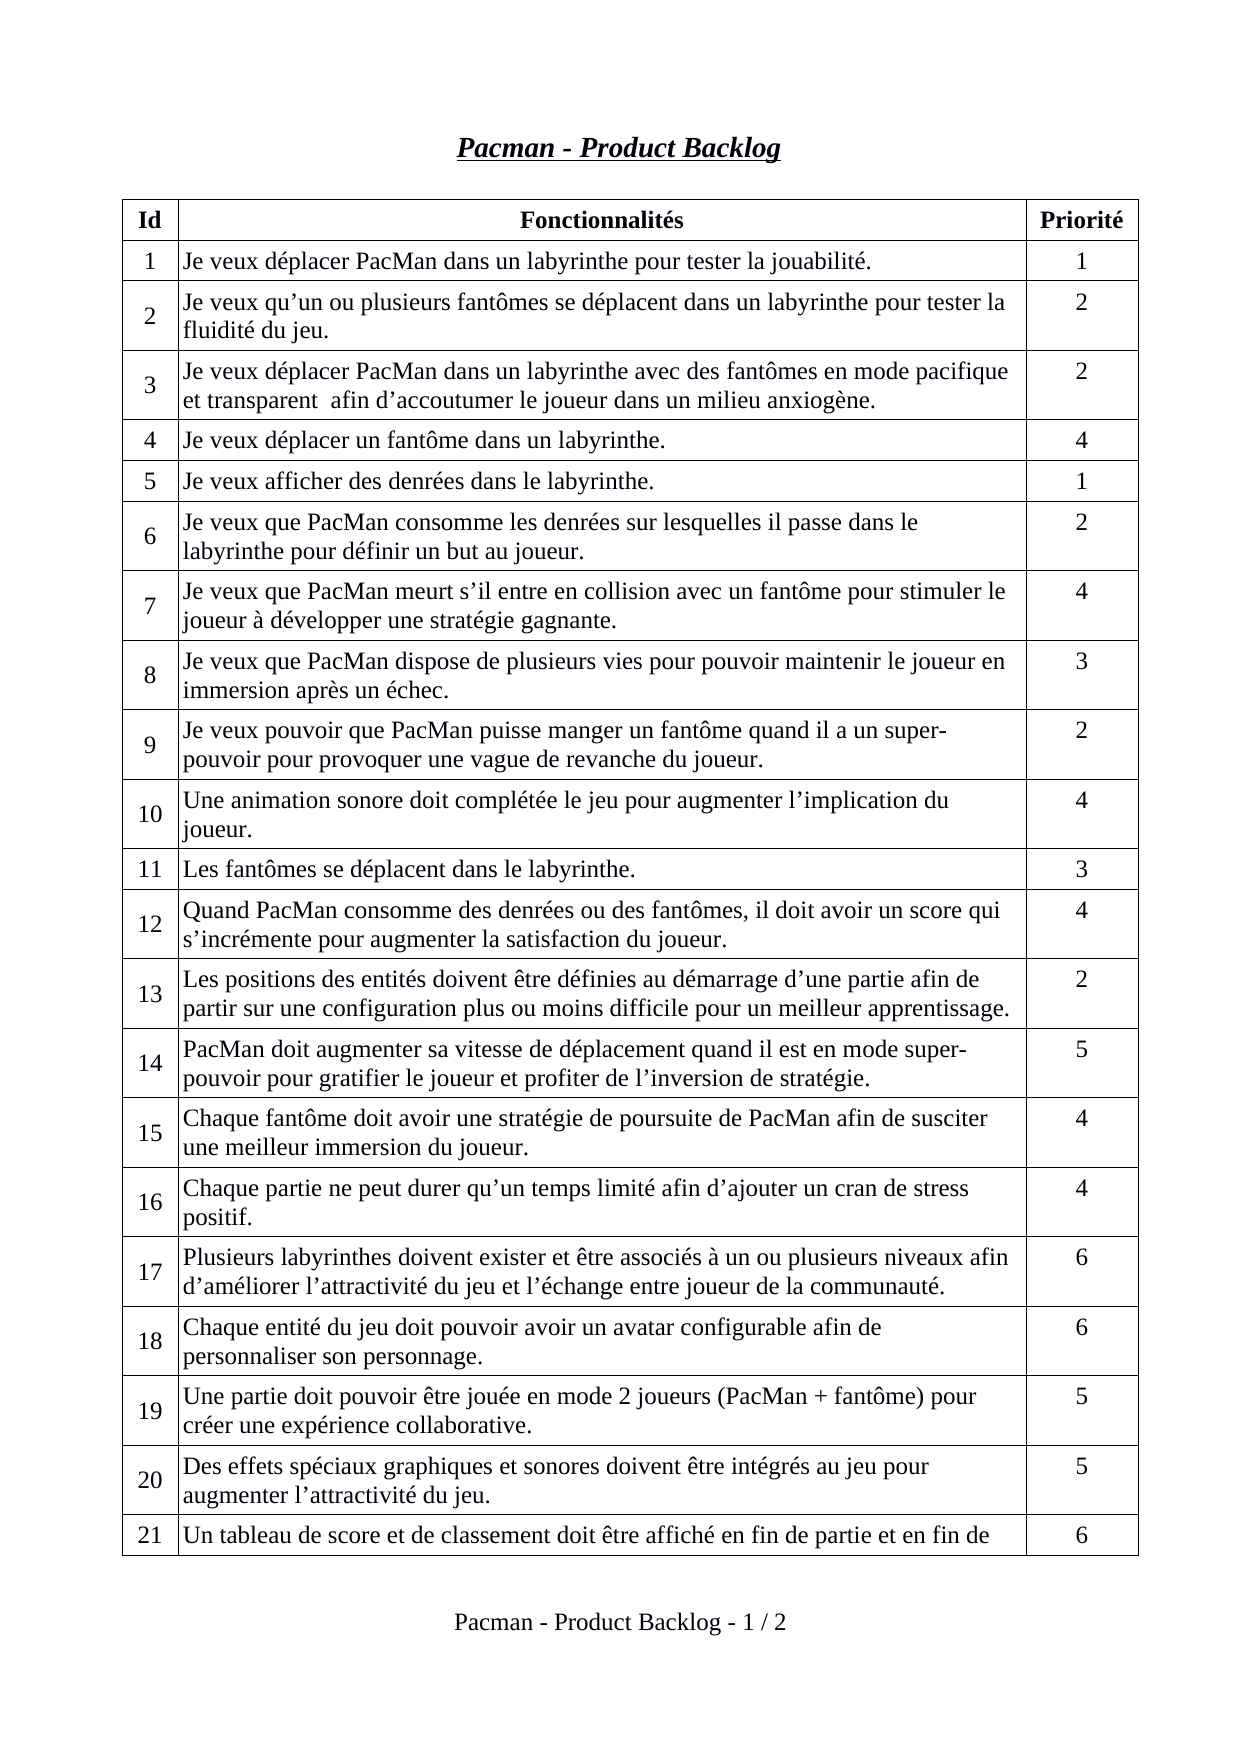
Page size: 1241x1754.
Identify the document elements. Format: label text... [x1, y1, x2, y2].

table_cell 3 [1027, 641, 1138, 709]
subtitle Pacman - Product Backlog [118, 131, 1122, 164]
table_cell 5 [1027, 1029, 1138, 1097]
table_cell 5 [1027, 1376, 1138, 1445]
table_cell 4 [1027, 1168, 1138, 1236]
table_cell Chaque entité du jeu doit pouvoir avoir un avatar configurable afin de personnaliser son personnage. [179, 1307, 1026, 1375]
table_cell Une partie doit pouvoir être jouée en mode 2 joueurs (PacMan + fantôme) pour créer une expérience collaborative. [179, 1376, 1026, 1445]
table_cell Je veux qu’un ou plusieurs fantômes se déplacent dans un labyrinthe pour tester la fluidité du jeu. [179, 281, 1026, 350]
table_header Id [123, 200, 178, 239]
table_cell Je veux que PacMan consomme les denrées sur lesquelles il passe dans le labyrinthe pour définir un but au joueur. [179, 502, 1026, 570]
table_cell Quand PacMan consomme des denrées ou des fantômes, il doit avoir un score qui s’incrémente pour augmenter la satisfaction du joueur. [179, 890, 1026, 958]
table_cell 6 [123, 502, 178, 570]
table_header Fonctionnalités [179, 200, 1026, 239]
table_cell 6 [1027, 1515, 1138, 1555]
table_header Priorité [1027, 200, 1138, 239]
table_cell 4 [123, 420, 178, 460]
table_cell 16 [123, 1168, 178, 1236]
table_cell 11 [123, 849, 178, 889]
table_cell 9 [123, 710, 178, 779]
table_cell Chaque partie ne peut durer qu’un temps limité afin d’ajouter un cran de stress positif. [179, 1168, 1026, 1236]
table_cell 4 [1027, 571, 1138, 640]
table_cell Je veux que PacMan meurt s’il entre en collision avec un fantôme pour stimuler le joueur à développer une stratégie gagnante. [179, 571, 1026, 640]
table_cell 8 [123, 641, 178, 709]
table_cell PacMan doit augmenter sa vitesse de déplacement quand il est en mode super-pouvoir pour gratifier le joueur et profiter de l’inversion de stratégie. [179, 1029, 1026, 1097]
table_cell 4 [1027, 780, 1138, 848]
table_cell 2 [1027, 710, 1138, 779]
table_cell Une animation sonore doit complétée le jeu pour augmenter l’implication du joueur. [179, 780, 1026, 848]
table_cell 10 [123, 780, 178, 848]
table_cell 15 [123, 1098, 178, 1167]
table_cell 4 [1027, 890, 1138, 958]
table_cell Je veux afficher des denrées dans le labyrinthe. [179, 461, 1026, 501]
table_cell Plusieurs labyrinthes doivent exister et être associés à un ou plusieurs niveaux afin d’améliorer l’attractivité du jeu et l’échange entre joueur de la communauté. [179, 1237, 1026, 1306]
table_cell Je veux déplacer PacMan dans un labyrinthe avec des fantômes en mode pacifique et transparent afin d’accoutumer le joueur dans un milieu anxiogène. [179, 351, 1026, 419]
table_cell 2 [1027, 959, 1138, 1028]
table_cell 7 [123, 571, 178, 640]
table_cell 12 [123, 890, 178, 958]
table_cell Je veux déplacer un fantôme dans un labyrinthe. [179, 420, 1026, 460]
table_cell Je veux déplacer PacMan dans un labyrinthe pour tester la jouabilité. [179, 241, 1026, 280]
table_cell 2 [1027, 281, 1138, 350]
table_cell 2 [1027, 351, 1138, 419]
table_cell 5 [1027, 1446, 1138, 1514]
table_cell 6 [1027, 1307, 1138, 1375]
table_cell Chaque fantôme doit avoir une stratégie de poursuite de PacMan afin de susciter une meilleur immersion du joueur. [179, 1098, 1026, 1167]
table_cell Je veux que PacMan dispose de plusieurs vies pour pouvoir maintenir le joueur en immersion après un échec. [179, 641, 1026, 709]
table_cell Les positions des entités doivent être définies au démarrage d’une partie afin de partir sur une configuration plus ou moins difficile pour un meilleur apprentissage. [179, 959, 1026, 1028]
table_cell 21 [123, 1515, 178, 1555]
table_cell Des effets spéciaux graphiques et sonores doivent être intégrés au jeu pour augmenter l’attractivité du jeu. [179, 1446, 1026, 1514]
table_cell 3 [1027, 849, 1138, 889]
table_cell 1 [123, 241, 178, 280]
table_cell 19 [123, 1376, 178, 1445]
table_cell 6 [1027, 1237, 1138, 1306]
table_cell 14 [123, 1029, 178, 1097]
table_cell 18 [123, 1307, 178, 1375]
table_cell 4 [1027, 420, 1138, 460]
table_cell 17 [123, 1237, 178, 1306]
table_cell 4 [1027, 1098, 1138, 1167]
table_cell Je veux pouvoir que PacMan puisse manger un fantôme quand il a un super-pouvoir pour provoquer une vague de revanche du joueur. [179, 710, 1026, 779]
table_cell 2 [123, 281, 178, 350]
table_cell 1 [1027, 241, 1138, 280]
table_cell 5 [123, 461, 178, 501]
table_cell Les fantômes se déplacent dans le labyrinthe. [179, 849, 1026, 889]
table_cell 1 [1027, 461, 1138, 501]
table_cell 20 [123, 1446, 178, 1514]
table_cell Un tableau de score et de classement doit être affiché en fin de partie et en fin de [179, 1515, 1026, 1555]
table_cell 3 [123, 351, 178, 419]
table_cell 2 [1027, 502, 1138, 570]
table_cell 13 [123, 959, 178, 1028]
